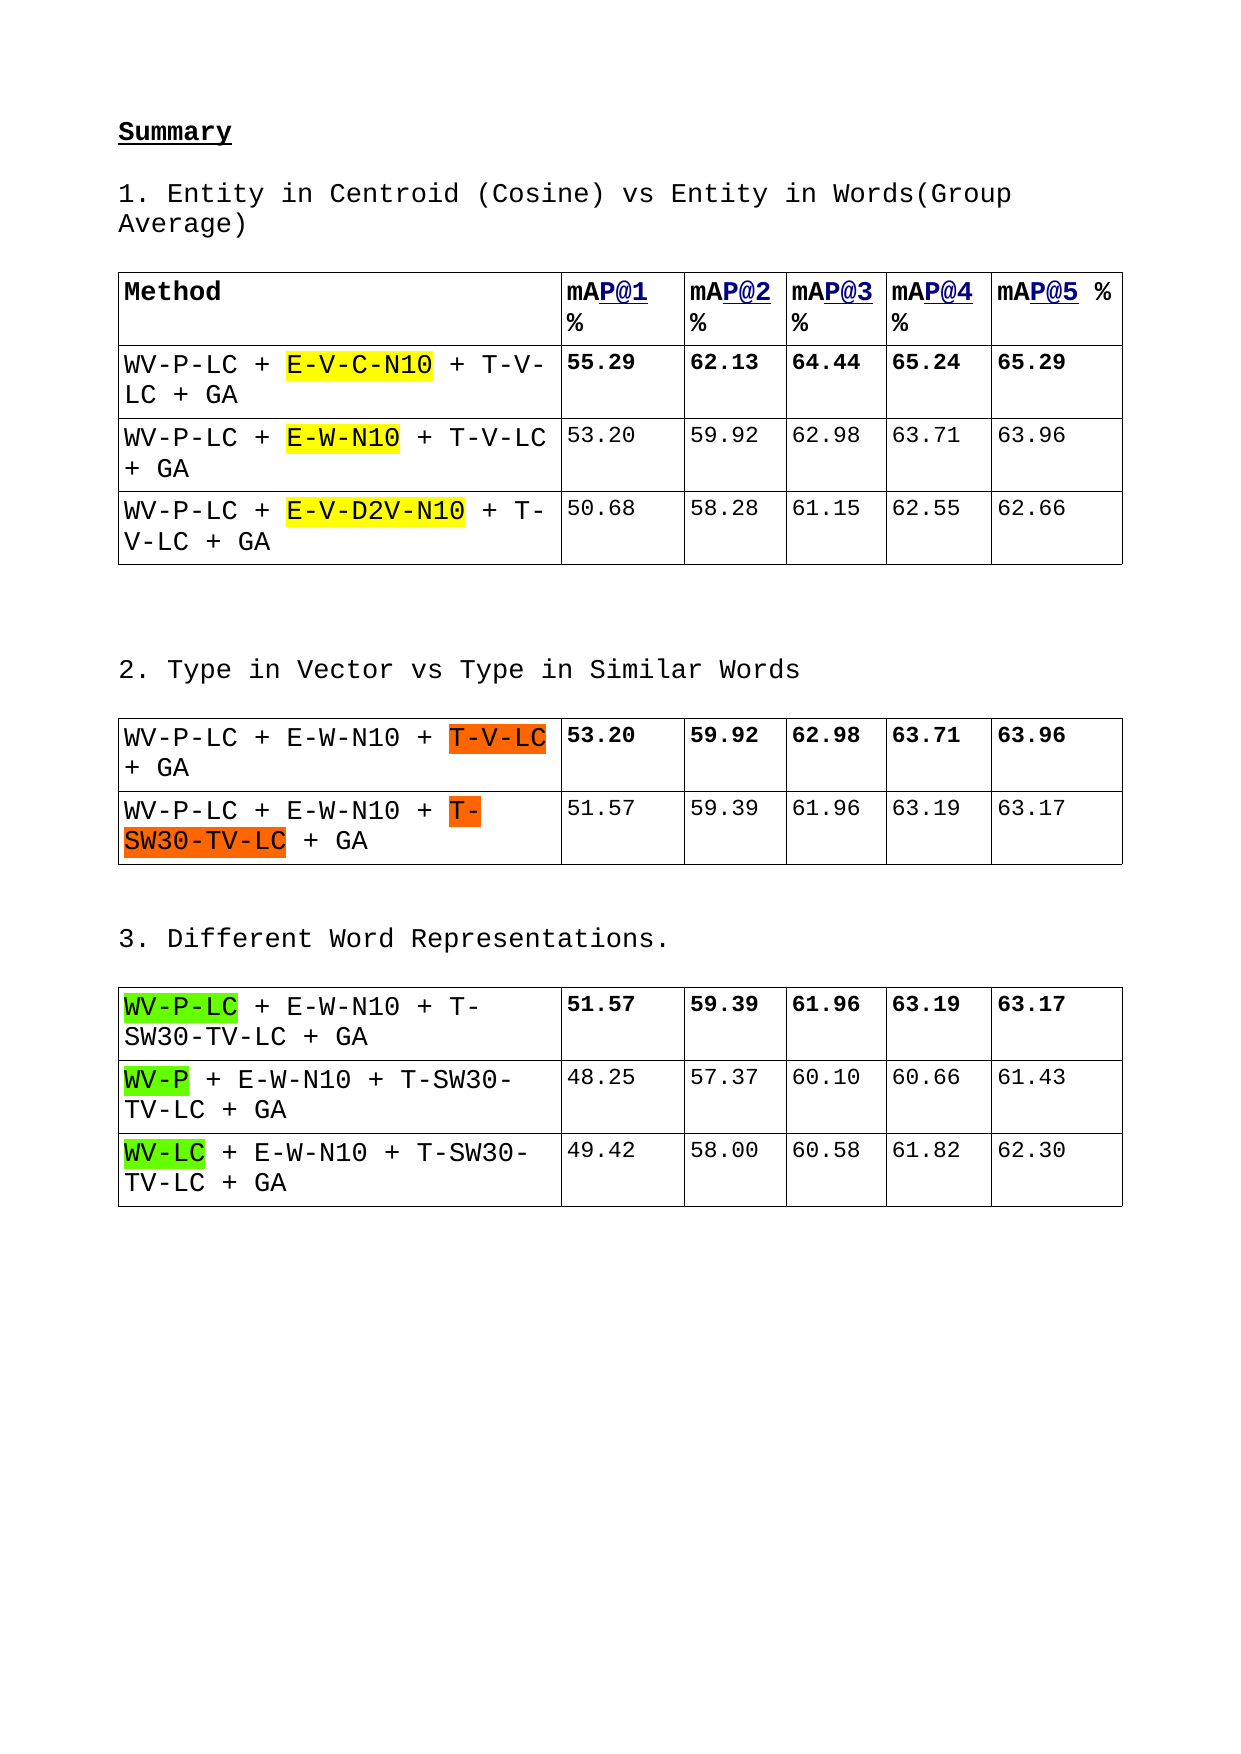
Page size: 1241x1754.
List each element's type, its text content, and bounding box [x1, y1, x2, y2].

table_cell 51.57 [562, 792, 684, 864]
table_cell WV-P-LC + E-W-N10 + T-SW30-TV-LC + GA [119, 792, 561, 864]
table_cell 50.68 [562, 492, 684, 564]
table_header 63.17 [992, 988, 1122, 1060]
table_cell 63.71 [887, 419, 991, 491]
table_cell 49.42 [562, 1134, 684, 1206]
table_header mAP@5 % [992, 273, 1122, 345]
table_cell WV-P + E-W-N10 + T-SW30-TV-LC + GA [119, 1061, 561, 1133]
table_cell 63.17 [992, 792, 1122, 864]
table_cell 57.37 [685, 1061, 786, 1133]
table_header mAP@3 % [787, 273, 886, 345]
table_header 61.96 [787, 988, 886, 1060]
table_header 59.92 [685, 719, 786, 791]
table_cell 63.19 [887, 792, 991, 864]
table_header mAP@1 % [562, 273, 684, 345]
text 1. Entity in Centroid (Cosine) vs Entity in Words(Group Average) [118, 179, 1122, 241]
table_cell 60.58 [787, 1134, 886, 1206]
table_header mAP@2 % [685, 273, 786, 345]
table_cell 59.92 [685, 419, 786, 491]
table_cell 60.10 [787, 1061, 886, 1133]
table_cell 61.43 [992, 1061, 1122, 1133]
table_header 53.20 [562, 719, 684, 791]
table_cell WV-P-LC + E-V-C-N10 + T-V-LC + GA [119, 346, 561, 418]
table_cell WV-LC + E-W-N10 + T-SW30-TV-LC + GA [119, 1134, 561, 1206]
table_header 63.96 [992, 719, 1122, 791]
table_cell 62.30 [992, 1134, 1122, 1206]
text 2. Type in Vector vs Type in Similar Words [118, 656, 1122, 687]
table_cell 58.28 [685, 492, 786, 564]
table_header WV-P-LC + E-W-N10 + T-V-LC + GA [119, 719, 561, 791]
text 3. Different Word Representations. [118, 925, 1122, 956]
table_cell 65.29 [992, 346, 1122, 418]
table_cell 59.39 [685, 792, 786, 864]
table_cell 62.13 [685, 346, 786, 418]
table_cell 60.66 [887, 1061, 991, 1133]
table_cell 61.15 [787, 492, 886, 564]
table_header 62.98 [787, 719, 886, 791]
table_cell 48.25 [562, 1061, 684, 1133]
table_header WV-P-LC + E-W-N10 + T-SW30-TV-LC + GA [119, 988, 561, 1060]
table_cell WV-P-LC + E-V-D2V-N10 + T-V-LC + GA [119, 492, 561, 564]
table_cell 62.98 [787, 419, 886, 491]
table_cell 61.96 [787, 792, 886, 864]
table_header 63.71 [887, 719, 991, 791]
table_header 63.19 [887, 988, 991, 1060]
text Summary [118, 118, 1122, 149]
table_cell 61.82 [887, 1134, 991, 1206]
table_cell 53.20 [562, 419, 684, 491]
table_cell 62.55 [887, 492, 991, 564]
table_header 51.57 [562, 988, 684, 1060]
table_header Method [119, 273, 561, 345]
table_header mAP@4 % [887, 273, 991, 345]
table_cell 63.96 [992, 419, 1122, 491]
table_cell 65.24 [887, 346, 991, 418]
table_cell 58.00 [685, 1134, 786, 1206]
table_cell 64.44 [787, 346, 886, 418]
table_cell 55.29 [562, 346, 684, 418]
table_header 59.39 [685, 988, 786, 1060]
table_cell WV-P-LC + E-W-N10 + T-V-LC + GA [119, 419, 561, 491]
table_cell 62.66 [992, 492, 1122, 564]
